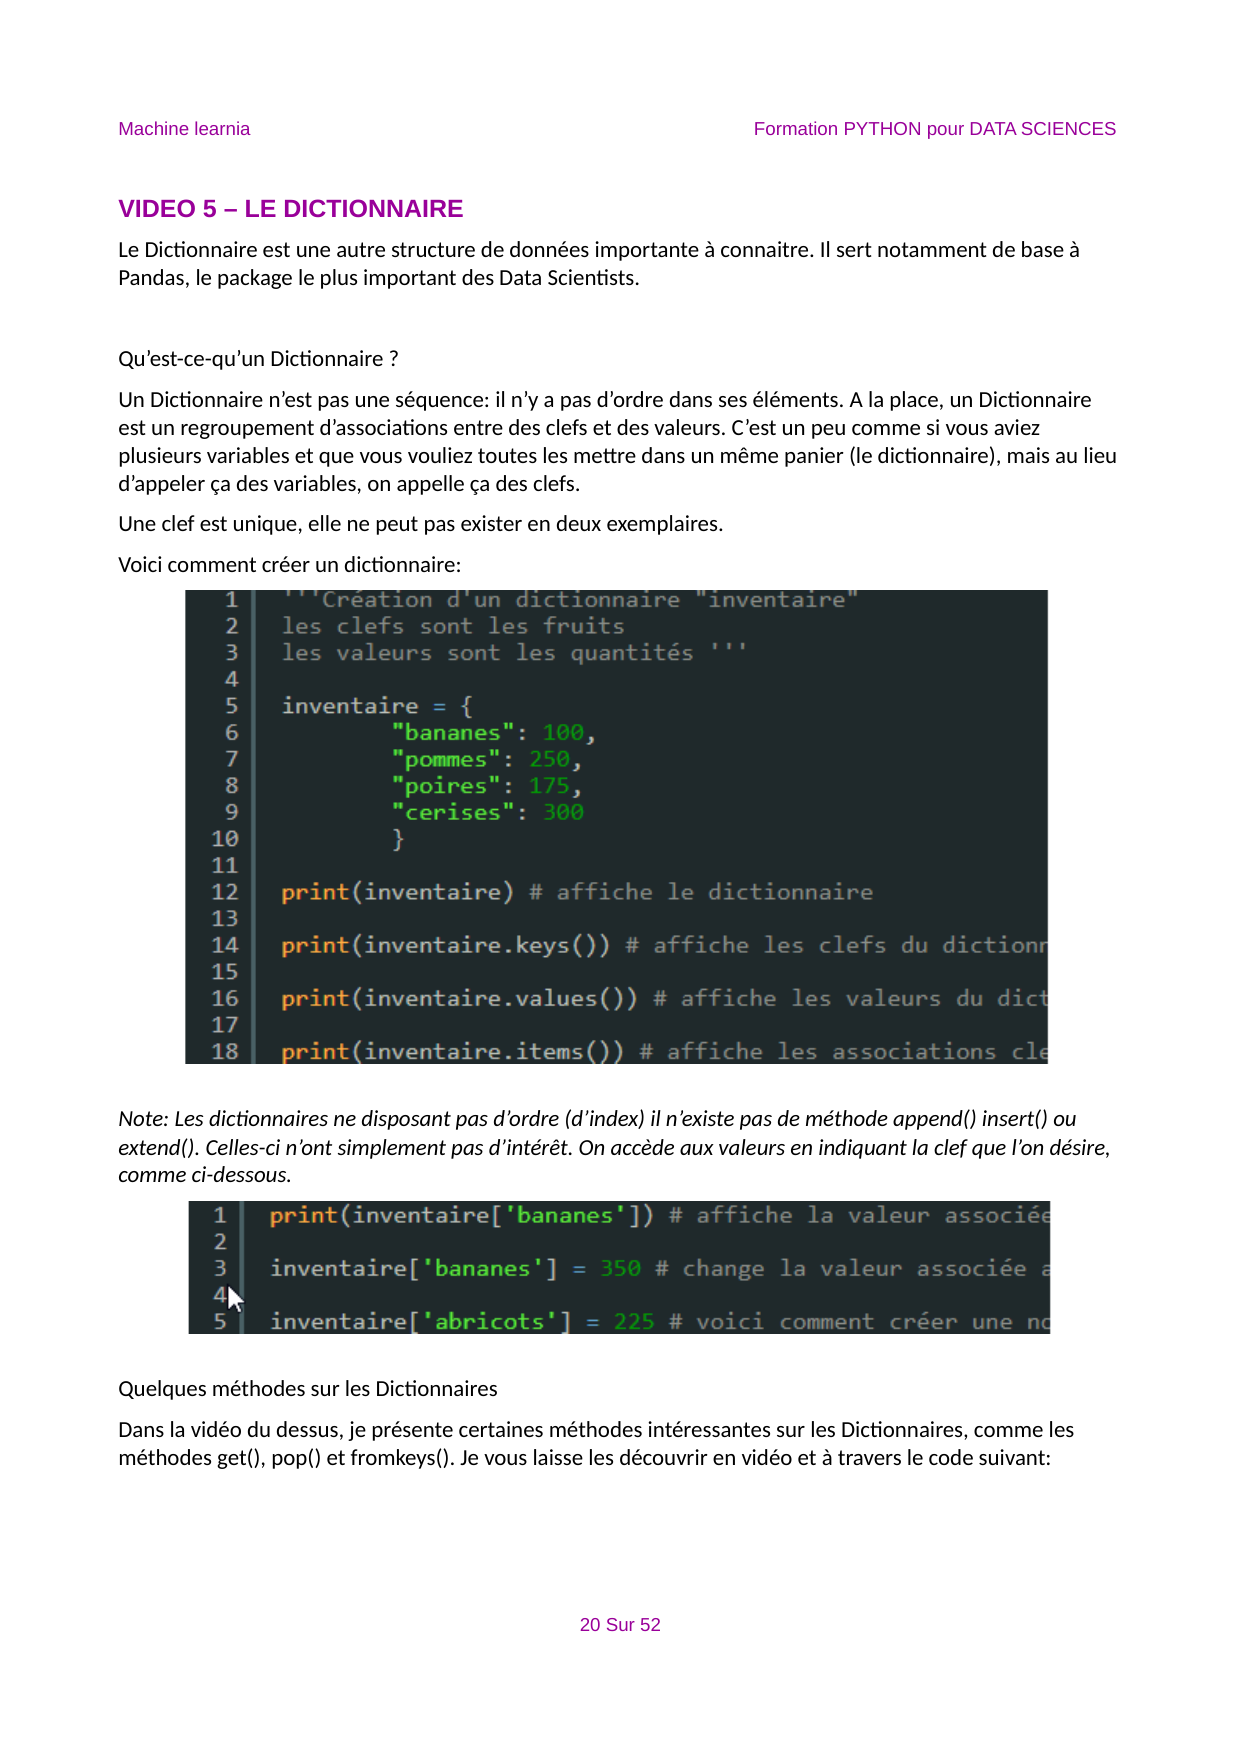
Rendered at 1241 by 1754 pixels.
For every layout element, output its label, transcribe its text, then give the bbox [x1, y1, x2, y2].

text Le Dictionnaire est une autre structure de données importante à connaitre. Il sert notamment de base à Pandas, le package le plus important des Data Scientists. [118, 235, 1122, 291]
text Note: Les dictionnaires ne disposant pas d’ordre (d’index) il n’existe pas de méthode append() insert() ou extend(). Celles-ci n’ont simplement pas d’intérêt. On accède aux valeurs en indiquant la clef que l’on désire, comme ci-dessous. [118, 1104, 1122, 1189]
text Quelques méthodes sur les Dictionnaires [118, 1374, 1122, 1402]
text Voici comment créer un dictionnaire: [118, 550, 1122, 578]
picture [184, 590, 1056, 1064]
text Une clef est unique, elle ne peut pas exister en deux exemplaires. [118, 509, 1122, 538]
subtitle VIDEO 5 – LE DICTIONNAIRE [118, 194, 1122, 223]
text Un Dictionnaire n’est pas une séquence: il n’y a pas d’ordre dans ses éléments. A la place, un Dictionnaire est un regroupement d’associations entre des clefs et des valeurs. C’est un peu comme si vous aviez plusieurs variables et que vous vouliez toutes les mettre dans un même panier (le dictionnaire), mais au lieu d’appeler ça des variables, on appelle ça des clefs. [118, 385, 1122, 497]
text Dans la vidéo du dessus, je présente certaines méthodes intéressantes sur les Dictionnaires, comme les méthodes get(), pop() et fromkeys(). Je vous laisse les découvrir en vidéo et à travers le code suivant: [118, 1415, 1122, 1471]
text Qu’est-ce-qu’un Dictionnaire ? [118, 344, 1122, 372]
picture [188, 1201, 1052, 1334]
